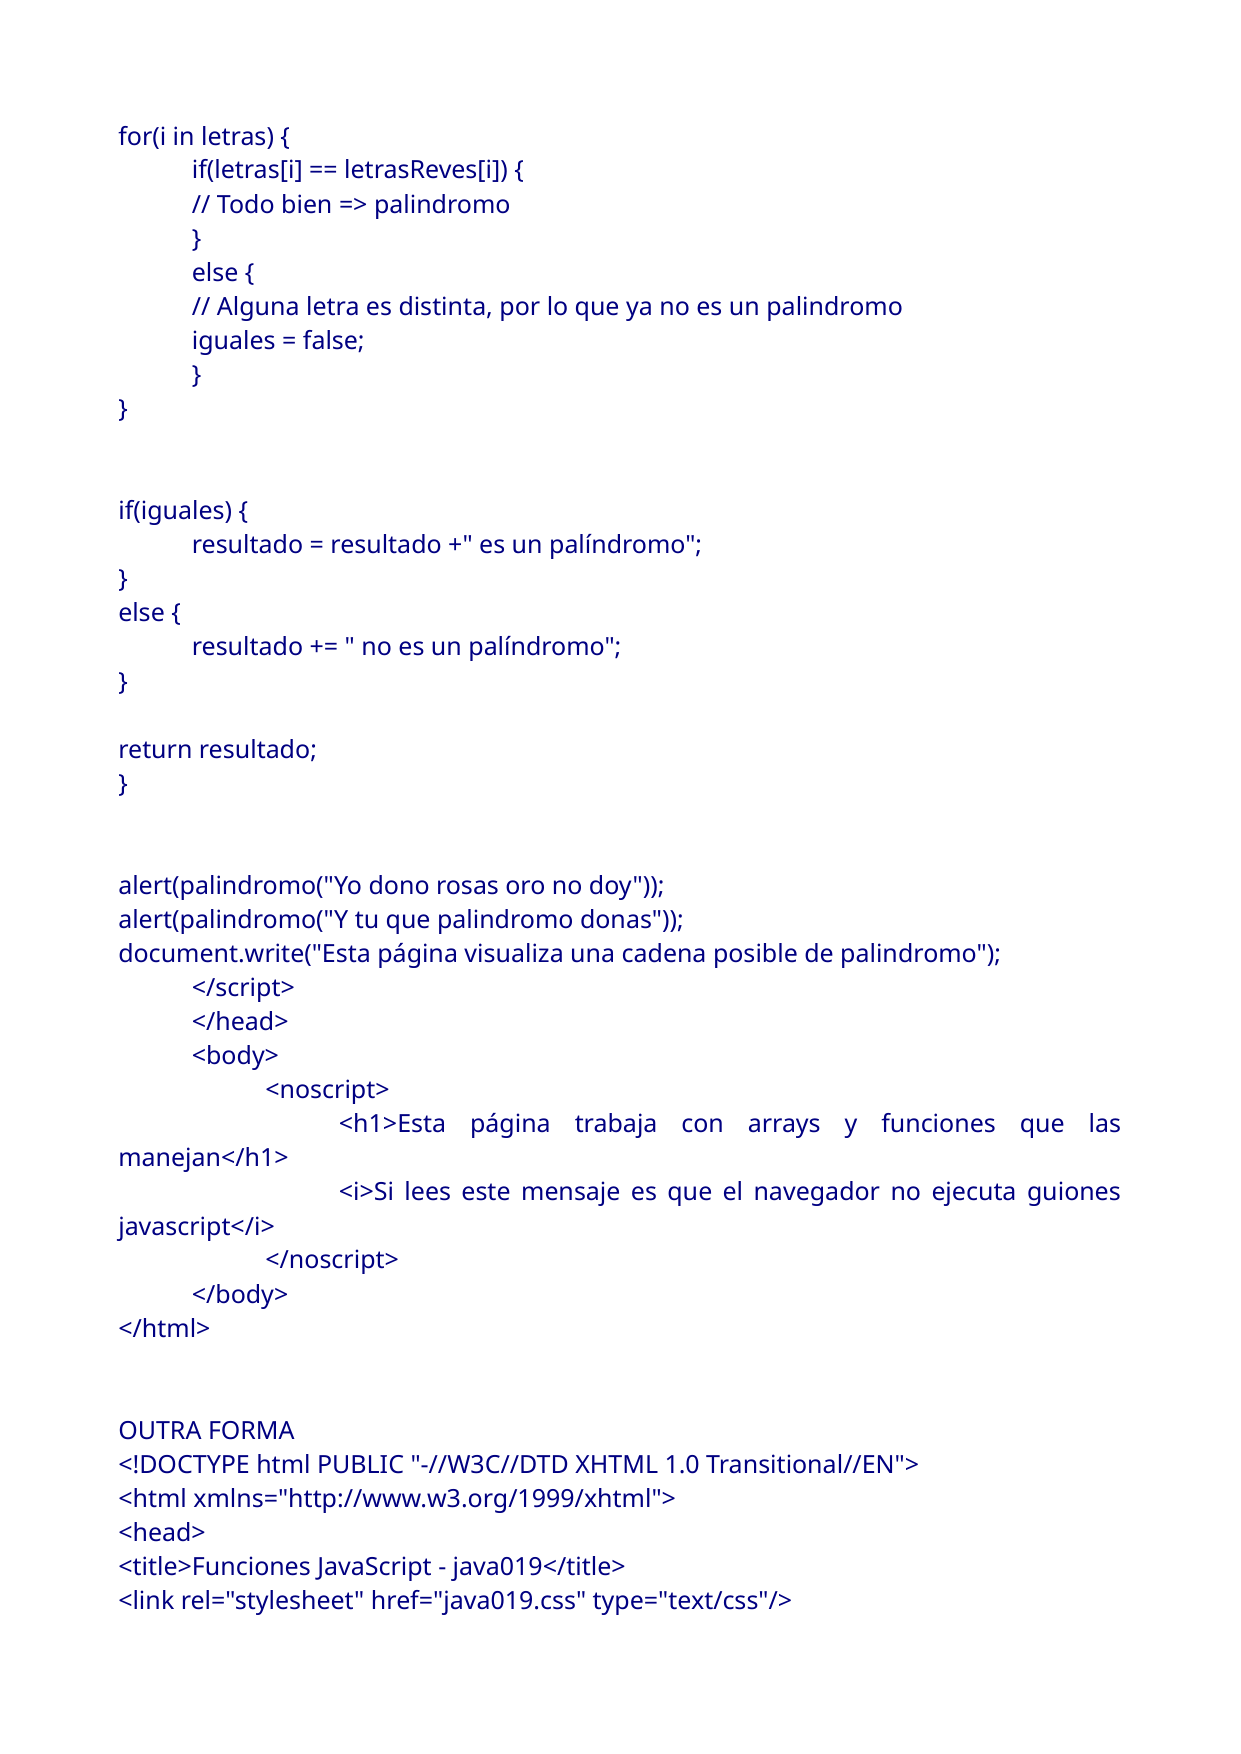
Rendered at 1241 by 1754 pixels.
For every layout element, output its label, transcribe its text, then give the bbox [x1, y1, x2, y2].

text document.write("Esta página visualiza una cadena posible de palindromo"); [118, 936, 1122, 970]
text return resultado; [118, 731, 1122, 765]
text else { [118, 595, 1122, 629]
text if(iguales) { [118, 493, 1122, 527]
text </noscript> [118, 1242, 1122, 1276]
text <!DOCTYPE html PUBLIC "-//W3C//DTD XHTML 1.0 Transitional//EN"> [118, 1447, 1122, 1481]
text </script> [118, 970, 1122, 1004]
text resultado += " no es un palíndromo"; [118, 629, 1122, 663]
text OUTRA FORMA [118, 1412, 1122, 1447]
text // Todo bien => palindromo [118, 186, 1122, 220]
text <html xmlns="http://www.w3.org/1999/xhtml"> [118, 1481, 1122, 1515]
text </body> [118, 1276, 1122, 1310]
text <h1>Esta página trabaja con arrays y funciones que las manejan</h1> [118, 1106, 1122, 1174]
text for(i in letras) { [118, 118, 1122, 152]
text } [118, 391, 1122, 425]
text else { [118, 254, 1122, 288]
text </head> [118, 1004, 1122, 1038]
text } [118, 561, 1122, 595]
text // Alguna letra es distinta, por lo que ya no es un palindromo [118, 288, 1122, 322]
text <link rel="stylesheet" href="java019.css" type="text/css"/> [118, 1583, 1122, 1617]
text } [118, 220, 1122, 254]
text } [118, 357, 1122, 391]
text <i>Si lees este mensaje es que el navegador no ejecuta guiones javascript</i> [118, 1174, 1122, 1242]
text if(letras[i] == letrasReves[i]) { [118, 152, 1122, 186]
text } [118, 765, 1122, 799]
text alert(palindromo("Yo dono rosas oro no doy")); [118, 867, 1122, 902]
text <noscript> [118, 1072, 1122, 1106]
text <head> [118, 1515, 1122, 1549]
text </html> [118, 1310, 1122, 1344]
text <body> [118, 1038, 1122, 1072]
text iguales = false; [118, 322, 1122, 357]
text } [118, 663, 1122, 697]
text resultado = resultado +" es un palíndromo"; [118, 527, 1122, 561]
text alert(palindromo("Y tu que palindromo donas")); [118, 902, 1122, 936]
text <title>Funciones JavaScript - java019</title> [118, 1549, 1122, 1583]
